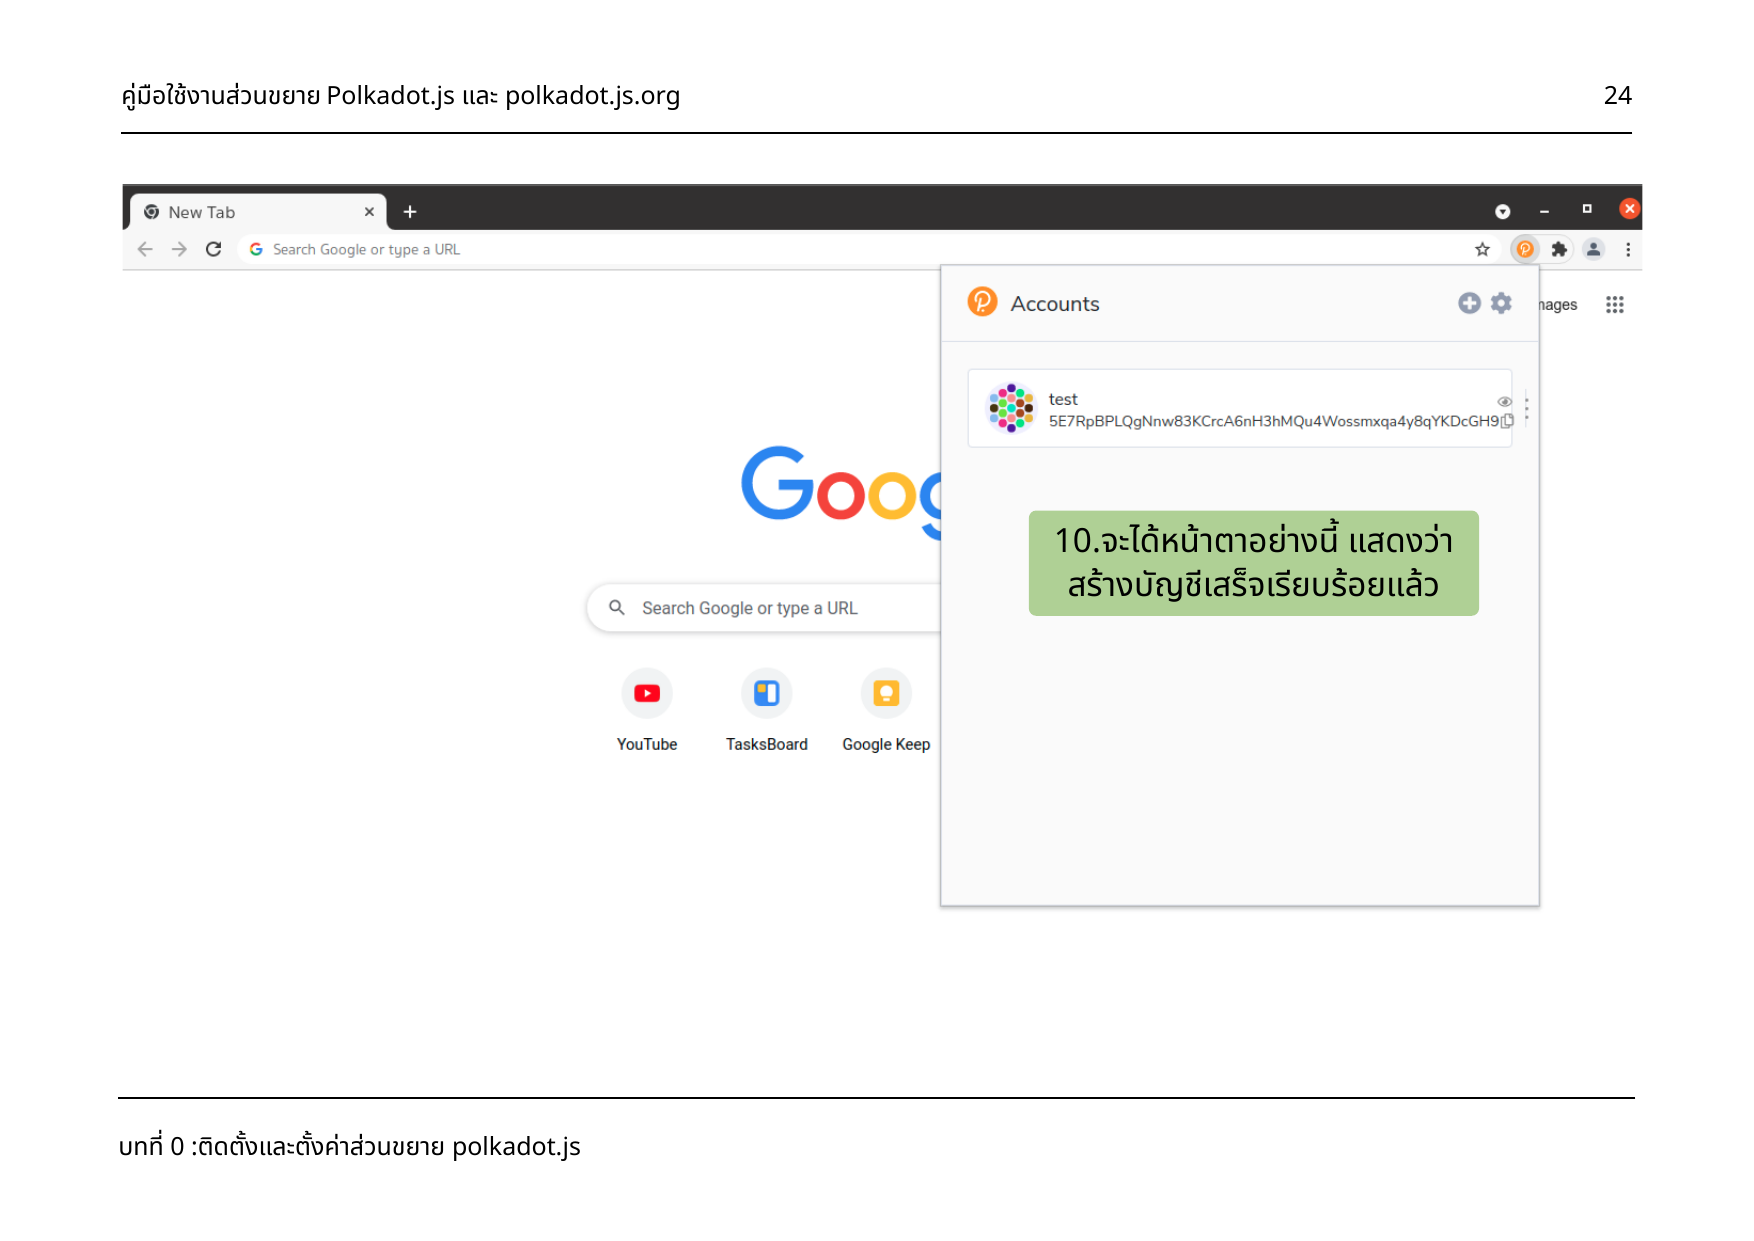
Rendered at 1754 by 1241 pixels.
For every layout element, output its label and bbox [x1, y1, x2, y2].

picture [122, 184, 1643, 989]
